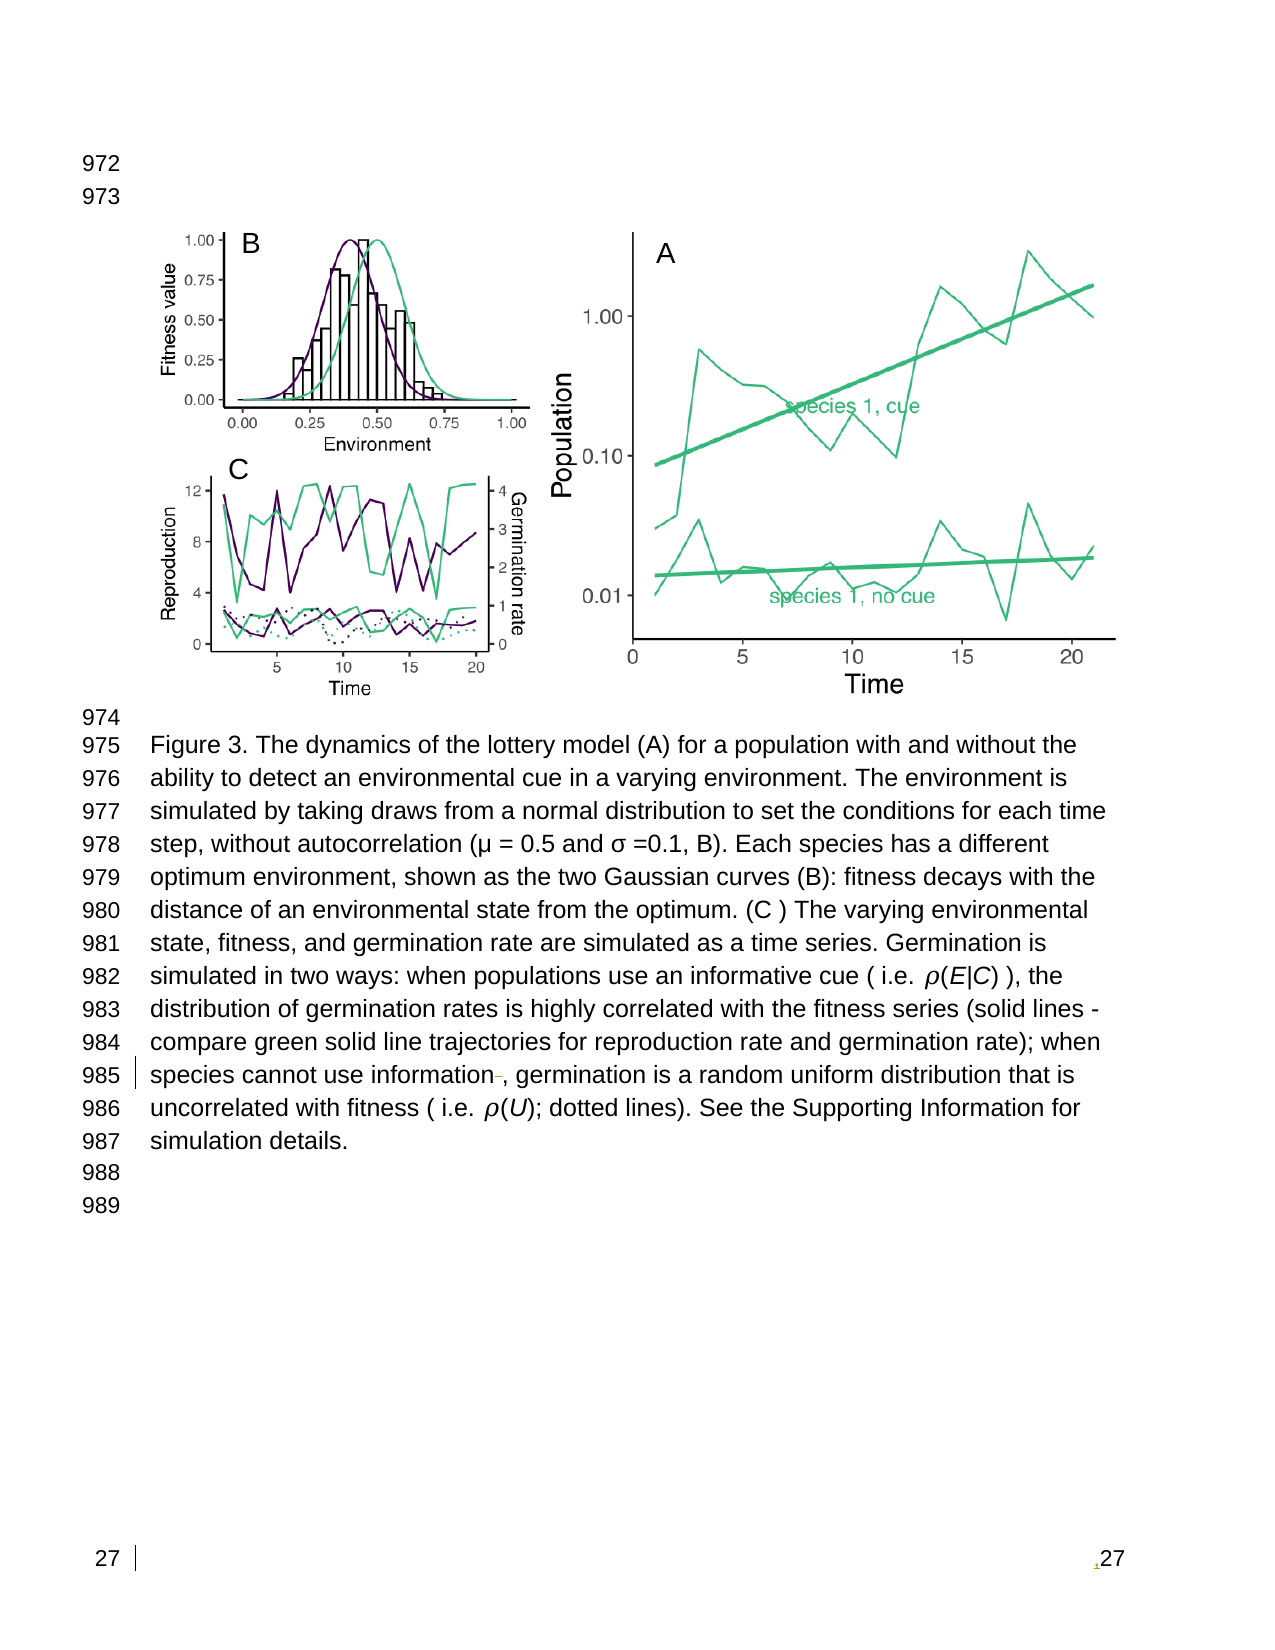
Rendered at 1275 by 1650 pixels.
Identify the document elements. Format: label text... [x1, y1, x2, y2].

picture [150, 213, 1125, 726]
text Figure 3. The dynamics of the lottery model (A) for a population with and without the ability to detect an environmental cue in a varying environment. The environment is simulated by taking draws from a normal distribution to set the conditions for each time step, without autocorrelation (μ = 0.5 and σ =0.1, B). Each species has a different optimum environment, shown as the two Gaussian curves (B): fitness decays with the distance of an environmental state from the optimum. (C ) The varying environmental state, fitness, and germination rate are simulated as a time series. Germination is simulated in two ways: when populations use an informative cue ( i.e. 𝜌(E|C) ), the distribution of germination rates is highly correlated with the fitness series (solid lines - compare green solid line trajectories for reproduction rate and germination rate); when species cannot use information, germination is a random uniform distribution that is uncorrelated with fitness ( i.e. 𝜌(U); dotted lines). See the Supporting Information for simulation details. [150, 729, 1125, 1154]
